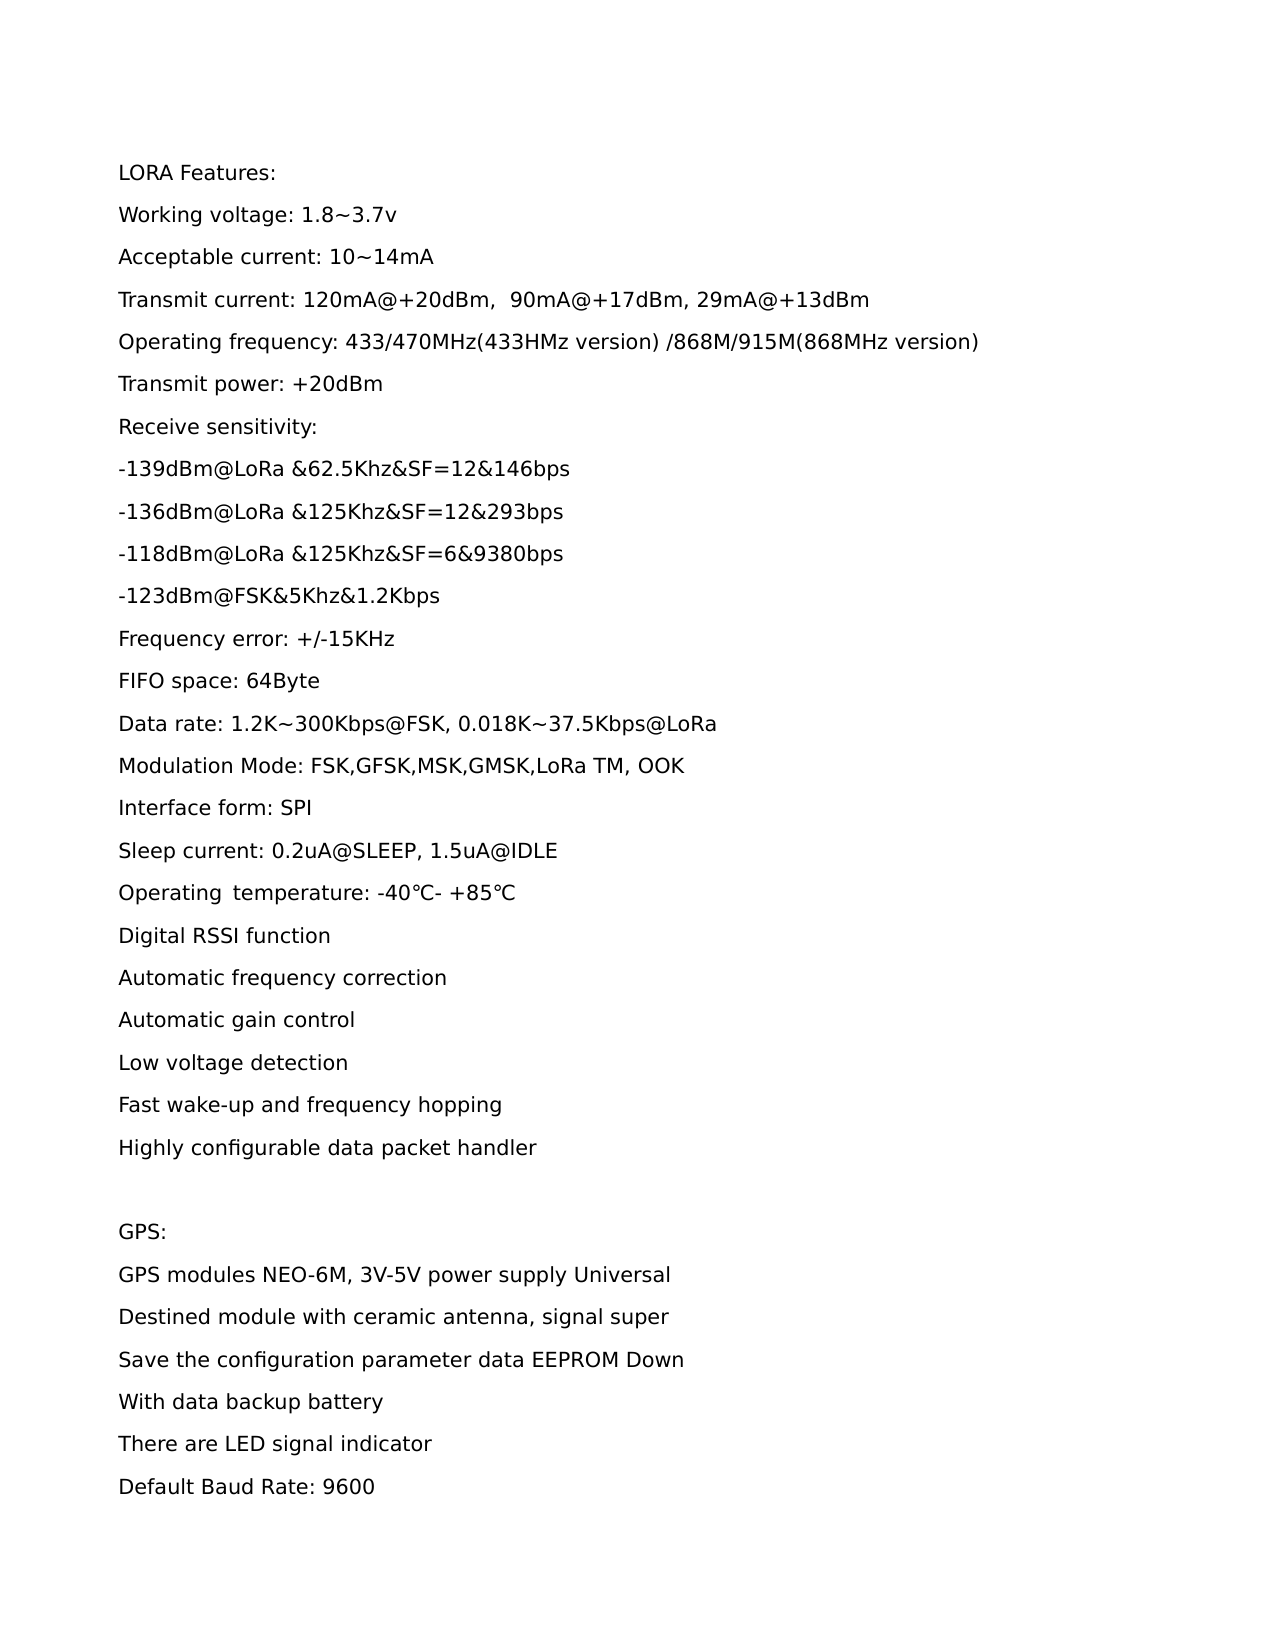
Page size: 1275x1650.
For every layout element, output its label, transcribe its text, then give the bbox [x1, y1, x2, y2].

text Transmit current: 120mA@+20dBm, 90mA@+17dBm, 29mA@+13dBm [118, 288, 1157, 312]
text -136dBm@LoRa &125Khz&SF=12&293bps [118, 500, 1157, 524]
text Highly configurable data packet handler [118, 1136, 1157, 1160]
text Operating temperature: -40℃- +85℃ [118, 881, 1157, 906]
text Working voltage: 1.8~3.7v [118, 203, 1157, 227]
text Interface form: SPI [118, 796, 1157, 821]
text Frequency error: +/-15KHz [118, 627, 1157, 651]
text -123dBm@FSK&5Khz&1.2Kbps [118, 584, 1157, 609]
text There are LED signal indicator [118, 1432, 1157, 1457]
text Modulation Mode: FSK,GFSK,MSK,GMSK,LoRa TM, OOK [118, 754, 1157, 778]
text Fast wake-up and frequency hopping [118, 1093, 1157, 1117]
text -118dBm@LoRa &125Khz&SF=6&9380bps [118, 542, 1157, 566]
text Receive sensitivity: [118, 415, 1157, 439]
text Low voltage detection [118, 1051, 1157, 1075]
text With data backup battery [118, 1390, 1157, 1414]
text Save the configuration parameter data EEPROM Down [118, 1348, 1157, 1372]
text Data rate: 1.2K~300Kbps@FSK, 0.018K~37.5Kbps@LoRa [118, 712, 1157, 736]
text -139dBm@LoRa &62.5Khz&SF=12&146bps [118, 457, 1157, 482]
text Destined module with ceramic antenna, signal super [118, 1305, 1157, 1329]
text Automatic gain control [118, 1008, 1157, 1033]
text Automatic frequency correction [118, 966, 1157, 990]
text Digital RSSI function [118, 924, 1157, 948]
text GPS modules NEO-6M, 3V-5V power supply Universal [118, 1263, 1157, 1287]
text Operating frequency: 433/470MHz(433HMz version) /868M/915M(868MHz version) [118, 330, 1157, 354]
text Transmit power: +20dBm [118, 372, 1157, 397]
text FIFO space: 64Byte [118, 669, 1157, 693]
text GPS: [118, 1220, 1157, 1245]
text Default Baud Rate: 9600 [118, 1475, 1157, 1499]
text Sleep current: 0.2uA@SLEEP, 1.5uA@IDLE [118, 839, 1157, 863]
text Acceptable current: 10~14mA [118, 245, 1157, 269]
text LORA Features: [118, 161, 1157, 185]
